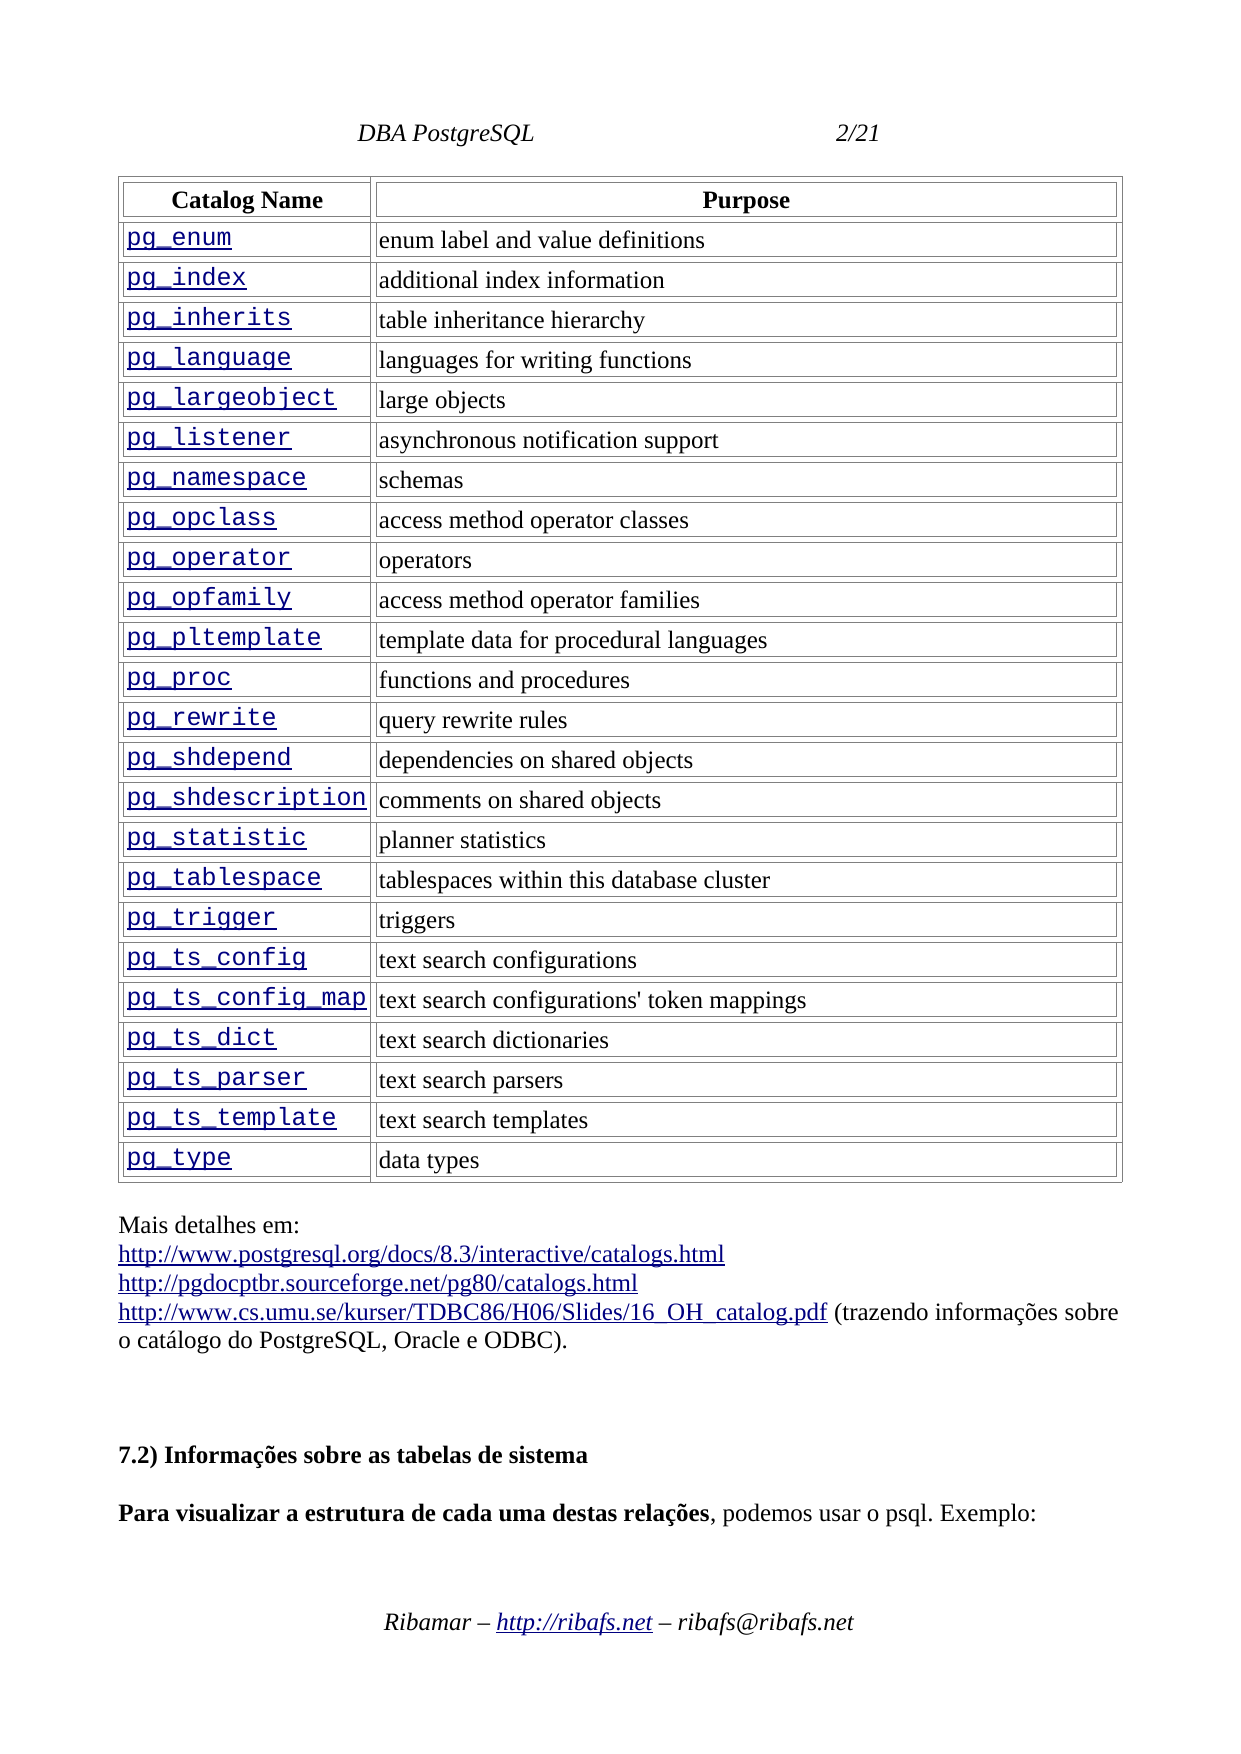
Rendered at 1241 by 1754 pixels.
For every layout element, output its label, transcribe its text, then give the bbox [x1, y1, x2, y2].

table_cell text search parsers [371, 1063, 1122, 1102]
table_cell dependencies on shared objects [371, 743, 1122, 782]
table_cell text search templates [371, 1103, 1122, 1142]
table_cell data types [371, 1143, 1122, 1182]
table_cell operators [371, 543, 1122, 582]
table_cell pg_pltemplate [119, 623, 370, 662]
table_cell pg_operator [119, 543, 370, 582]
table_cell table inheritance hierarchy [371, 303, 1122, 342]
table_cell pg_type [119, 1143, 370, 1182]
table_cell pg_shdepend [119, 743, 370, 782]
list 7.2) Informações sobre as tabelas de sistema [118, 1441, 1122, 1469]
table_cell pg_ts_config [119, 943, 370, 982]
table_cell text search dictionaries [371, 1023, 1122, 1062]
table_cell access method operator families [371, 583, 1122, 622]
table_cell pg_enum [119, 223, 370, 262]
table_cell pg_ts_config_map [119, 983, 370, 1022]
table_cell functions and procedures [371, 663, 1122, 702]
table_cell pg_shdescription [119, 783, 370, 822]
table_cell large objects [371, 383, 1122, 422]
table_cell text search configurations [371, 943, 1122, 982]
table_cell pg_tablespace [119, 863, 370, 902]
table_cell pg_ts_parser [119, 1063, 370, 1102]
table_cell pg_ts_template [119, 1103, 370, 1142]
list Para visualizar a estrutura de cada uma destas relações, podemos usar o psql. Exemplo: [118, 1498, 1122, 1527]
table_header Catalog Name [119, 177, 370, 222]
table_cell asynchronous notification support [371, 423, 1122, 462]
table_cell access method operator classes [371, 503, 1122, 542]
table_cell comments on shared objects [371, 783, 1122, 822]
table_cell pg_opclass [119, 503, 370, 542]
table_cell pg_trigger [119, 903, 370, 942]
table_cell pg_language [119, 343, 370, 382]
table_header Purpose [371, 177, 1122, 222]
table_cell triggers [371, 903, 1122, 942]
table_cell pg_statistic [119, 823, 370, 862]
table_cell additional index information [371, 263, 1122, 302]
table_cell pg_index [119, 263, 370, 302]
table_cell pg_proc [119, 663, 370, 702]
table_cell pg_inherits [119, 303, 370, 342]
list http://www.postgresql.org/docs/8.3/interactive/catalogs.html [118, 1239, 1122, 1268]
table_cell text search configurations' token mappings [371, 983, 1122, 1022]
list http://pgdocptbr.sourceforge.net/pg80/catalogs.html http://www.cs.umu.se/kurser/TDBC86/H06/Slides/16_OH_catalog.pdf (trazendo informações sobre o catálogo do PostgreSQL, Oracle e ODBC). [118, 1268, 1122, 1354]
table_cell pg_opfamily [119, 583, 370, 622]
table_cell query rewrite rules [371, 703, 1122, 742]
table_cell languages for writing functions [371, 343, 1122, 382]
table_cell tablespaces within this database cluster [371, 863, 1122, 902]
table_cell pg_largeobject [119, 383, 370, 422]
table_cell pg_listener [119, 423, 370, 462]
table_cell enum label and value definitions [371, 223, 1122, 262]
table_cell pg_namespace [119, 463, 370, 502]
table_cell template data for procedural languages [371, 623, 1122, 662]
list Mais detalhes em: [118, 1211, 1122, 1239]
table_cell pg_ts_dict [119, 1023, 370, 1062]
table_cell schemas [371, 463, 1122, 502]
table_cell pg_rewrite [119, 703, 370, 742]
table_cell planner statistics [371, 823, 1122, 862]
